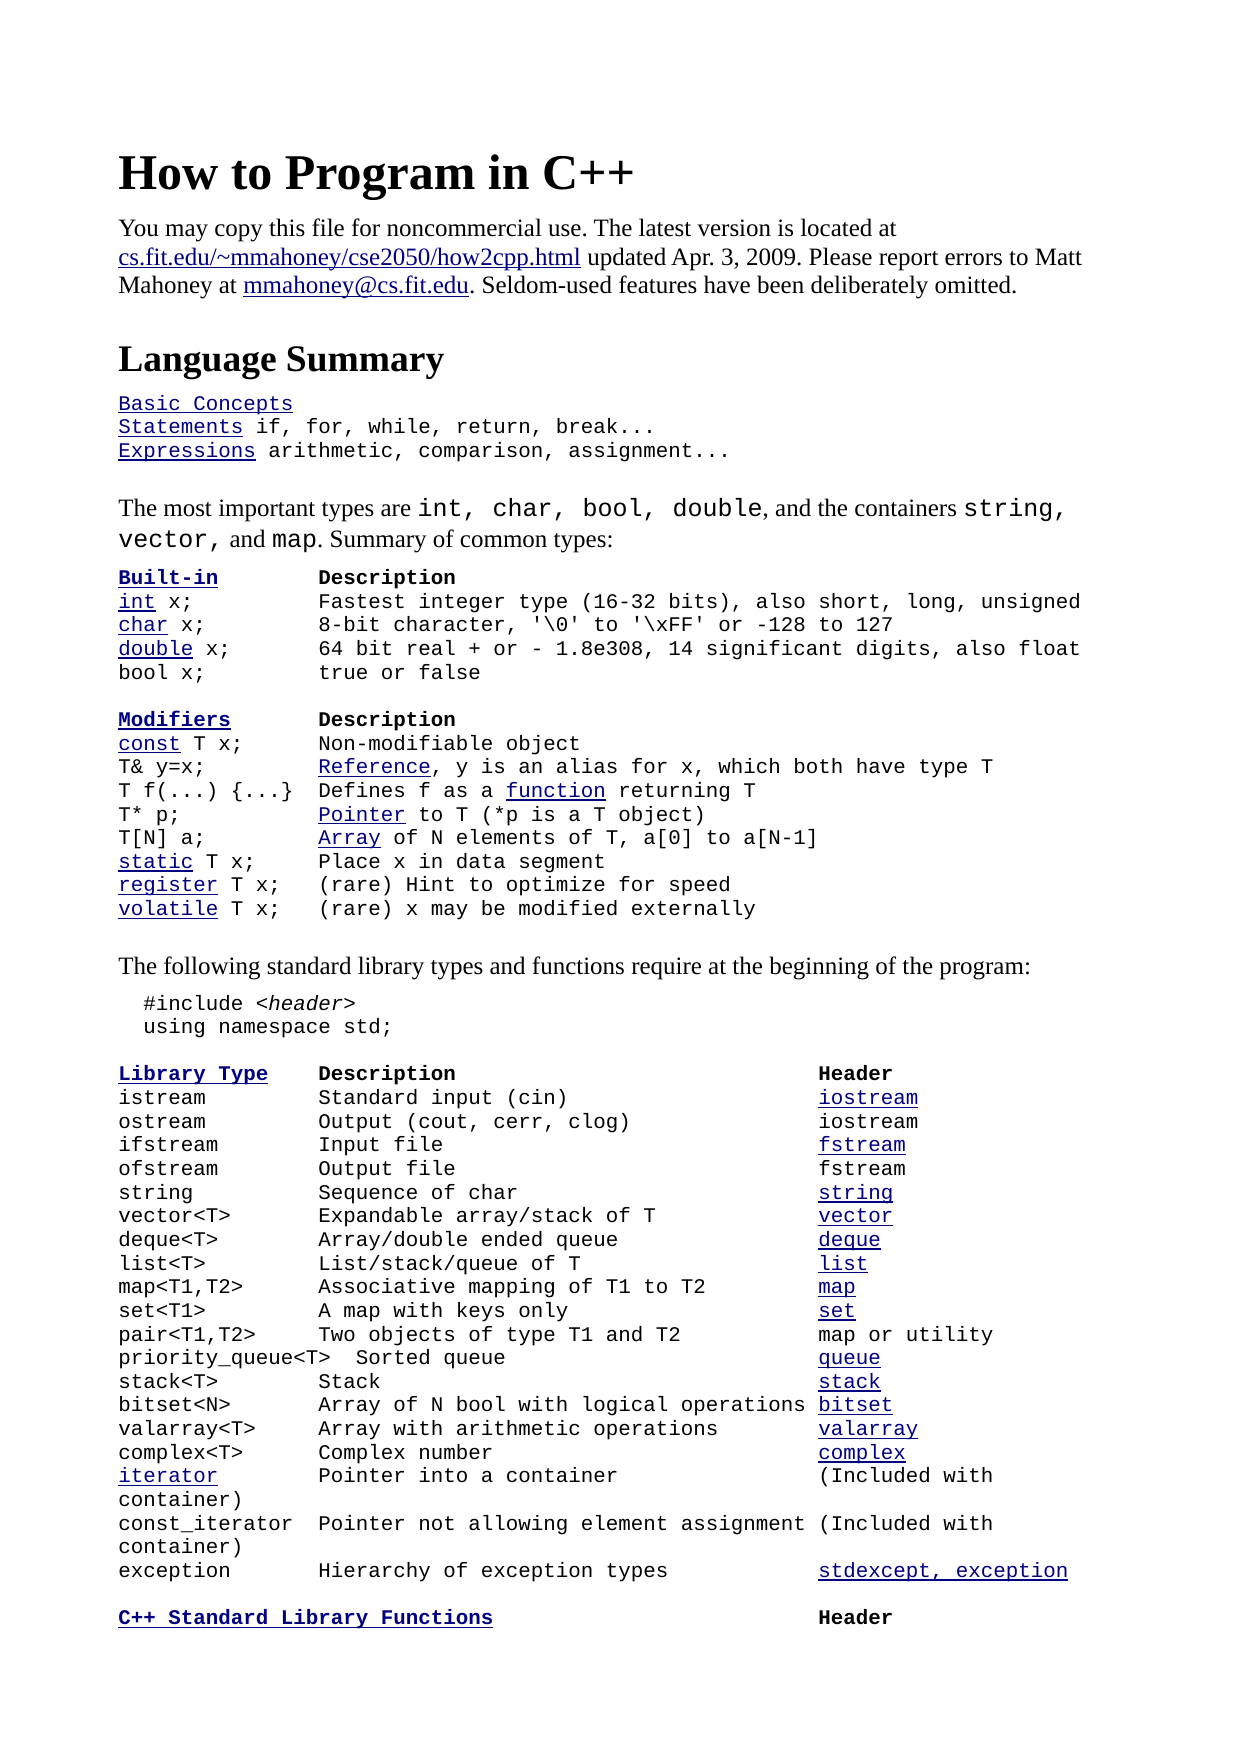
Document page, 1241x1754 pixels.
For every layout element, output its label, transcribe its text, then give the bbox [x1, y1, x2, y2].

text The most important types are int, char, bool, double, and the containers string, vector, and map. Summary of common types: [118, 493, 1122, 554]
text T* p; Pointer to T (*p is a T object) [118, 803, 1122, 827]
text ofstream Output file fstream [118, 1158, 1122, 1182]
text int x; Fastest integer type (16-32 bits), also short, long, unsigned [118, 591, 1122, 614]
text stack<T> Stack stack [118, 1371, 1122, 1394]
text #include <header> [118, 992, 1122, 1016]
text deque<T> Array/double ended queue deque [118, 1229, 1122, 1253]
text Modifiers Description [118, 709, 1122, 733]
subtitle How to Program in C++ [118, 143, 1122, 201]
text list<T> List/stack/queue of T list [118, 1253, 1122, 1276]
text char x; 8-bit character, '\0' to '\xFF' or -128 to 127 [118, 614, 1122, 638]
text Expressions arithmetic, comparison, assignment... [118, 440, 1122, 463]
text Library Type Description Header [118, 1063, 1122, 1087]
text istream Standard input (cin) iostream [118, 1087, 1122, 1111]
text Basic Concepts [118, 392, 1122, 416]
text using namespace std; [118, 1016, 1122, 1040]
text Built-in Description [118, 567, 1122, 591]
text register T x; (rare) Hint to optimize for speed [118, 874, 1122, 898]
text T f(...) {...} Defines f as a function returning T [118, 780, 1122, 803]
text bool x; true or false [118, 662, 1122, 685]
text bitset<N> Array of N bool with logical operations bitset [118, 1394, 1122, 1418]
text string Sequence of char string [118, 1182, 1122, 1205]
text const_iterator Pointer not allowing element assignment (Included with container) [118, 1513, 1122, 1560]
text ifstream Input file fstream [118, 1134, 1122, 1158]
text ostream Output (cout, cerr, clog) iostream [118, 1111, 1122, 1134]
text volatile T x; (rare) x may be modified externally [118, 898, 1122, 922]
text priority_queue<T> Sorted queue queue [118, 1347, 1122, 1371]
text exception Hierarchy of exception types stdexcept, exception [118, 1560, 1122, 1584]
text C++ Standard Library Functions Header [118, 1607, 1122, 1631]
text T[N] a; Array of N elements of T, a[0] to a[N-1] [118, 827, 1122, 851]
text double x; 64 bit real + or - 1.8e308, 14 significant digits, also float [118, 638, 1122, 662]
text valarray<T> Array with arithmetic operations valarray [118, 1418, 1122, 1442]
text set<T1> A map with keys only set [118, 1300, 1122, 1323]
text T& y=x; Reference, y is an alias for x, which both have type T [118, 756, 1122, 780]
text You may copy this file for noncommercial use. The latest version is located at cs.fit.edu/~mmahoney/cse2050/how2cpp.html updated Apr. 3, 2009. Please report errors to Matt Mahoney at mmahoney@cs.fit.edu. Seldom-used features have been deliberately omitted. [118, 213, 1122, 299]
text Statements if, for, while, return, break... [118, 416, 1122, 440]
text map<T1,T2> Associative mapping of T1 to T2 map [118, 1276, 1122, 1300]
text iterator Pointer into a container (Included with container) [118, 1465, 1122, 1513]
text The following standard library types and functions require at the beginning of the program: [118, 951, 1122, 980]
text vector<T> Expandable array/stack of T vector [118, 1205, 1122, 1229]
text const T x; Non-modifiable object [118, 733, 1122, 756]
subtitle Language Summary [118, 337, 1122, 380]
text complex<T> Complex number complex [118, 1442, 1122, 1465]
text static T x; Place x in data segment [118, 851, 1122, 874]
text pair<T1,T2> Two objects of type T1 and T2 map or utility [118, 1323, 1122, 1347]
